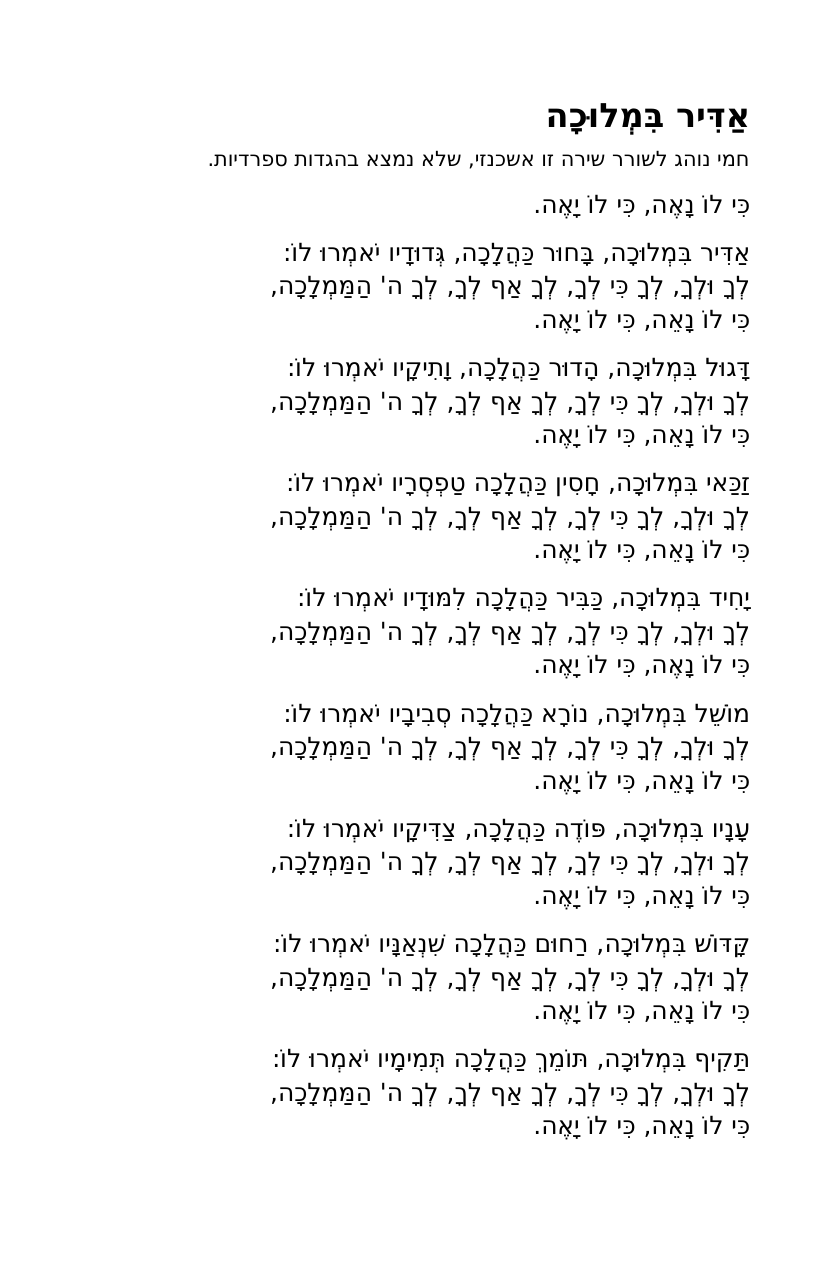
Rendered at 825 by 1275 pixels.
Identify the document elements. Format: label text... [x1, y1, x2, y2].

text עָנָיו בִּמְלוּכָה, פּוֹדֶה כַּהֲלָכָה, צַדִּיקָיו יֹאמְרוּ לוֹ: לְךָ וּלְךָ, לְךָ כִּי לְךָ, לְךָ אַף לְךָ, לְךָ ה' הַמַּמְלָכָה, כִּי לוֹ נָאֵה, כִּי לוֹ יָאֶה. [120, 814, 750, 910]
text כִּי לוֹ נָאֶה, כִּי לוֹ יָאֶה. [120, 190, 750, 219]
text תַּקִיף בִּמְלוּכָה, תּוֹמֵךְ כַּהֲלָכָה תְּמִימָיו יֹאמְרוּ לוֹ: לְךָ וּלְךָ, לְךָ כִּי לְךָ, לְךָ אַף לְךָ, לְךָ ה' הַמַּמְלָכָה, כִּי לוֹ נָאֵה, כִּי לוֹ יָאֶה. [120, 1044, 750, 1141]
text יָחִיד בִּמְלוּכָה, כַּבִּיר כַּהֲלָכָה לִמּוּדָיו יֹאמְרוּ לוֹ: לְךָ וּלְךָ, לְךָ כִּי לְךָ, לְךָ אַף לְךָ, לְךָ ה' הַמַּמְלָכָה, כִּי לוֹ נָאֶה, כִּי לוֹ יָאֶה. [120, 583, 750, 680]
text דָּגוּל בִּמְלוּכָה, הָדוּר כַּהֲלָכָה, וָתִיקָיו יֹאמְרוּ לוֹ: לְךָ וּלְךָ, לְךָ כִּי לְךָ, לְךָ אַף לְךָ, לְךָ ה' הַמַּמְלָכָה, כִּי לוֹ נָאֵה, כִּי לוֹ יָאֶה. [120, 353, 750, 449]
subtitle אַדִּיר בִּמְלוּכָה [120, 96, 750, 135]
text קָּדּוֹשׁ בִּמְלוּכָה, רַחוּם כַּהֲלָכָה שִׁנְאַנָּיו יֹאמְרוּ לוֹ: לְךָ וּלְךָ, לְךָ כִּי לְךָ, לְךָ אַף לְךָ, לְךָ ה' הַמַּמְלָכָה, כִּי לוֹ נָאֵה, כִּי לוֹ יָאֶה. [120, 929, 750, 1025]
text זַכַּאי בִּמְלוּכָה, חָסִין כַּהֲלָכָה טַפְסְרָיו יֹאמְרוּ לוֹ: לְךָ וּלְךָ, לְךָ כִּי לְךָ, לְךָ אַף לְךָ, לְךָ ה' הַמַּמְלָכָה, כִּי לוֹ נָאֵה, כִּי לוֹ יָאֶה. [120, 468, 750, 564]
text חמי נוהג לשורר שירה זו אשכנזי, שלא נמצא בהגדות ספרדיות. [120, 147, 750, 172]
text מוֹשֵׁל בִּמְלוּכָה, נוֹרָא כַּהֲלָכָה סְבִיבָיו יֹאמְרוּ לוֹ: לְךָ וּלְךָ, לְךָ כִּי לְךָ, לְךָ אַף לְךָ, לְךָ ה' הַמַּמְלָכָה, כִּי לוֹ נָאֵה, כִּי לוֹ יָאֶה. [120, 699, 750, 795]
text אַדִּיר בִּמְלוּכָה, בָּחוּר כַּהֲלָכָה, גְּדוּדָיו יֹאמְרוּ לוֹ: לְךָ וּלְךָ, לְךָ כִּי לְךָ, לְךָ אַף לְךָ, לְךָ ה' הַמַּמְלָכָה, כִּי לוֹ נָאֵה, כִּי לוֹ יָאֶה. [120, 238, 750, 334]
